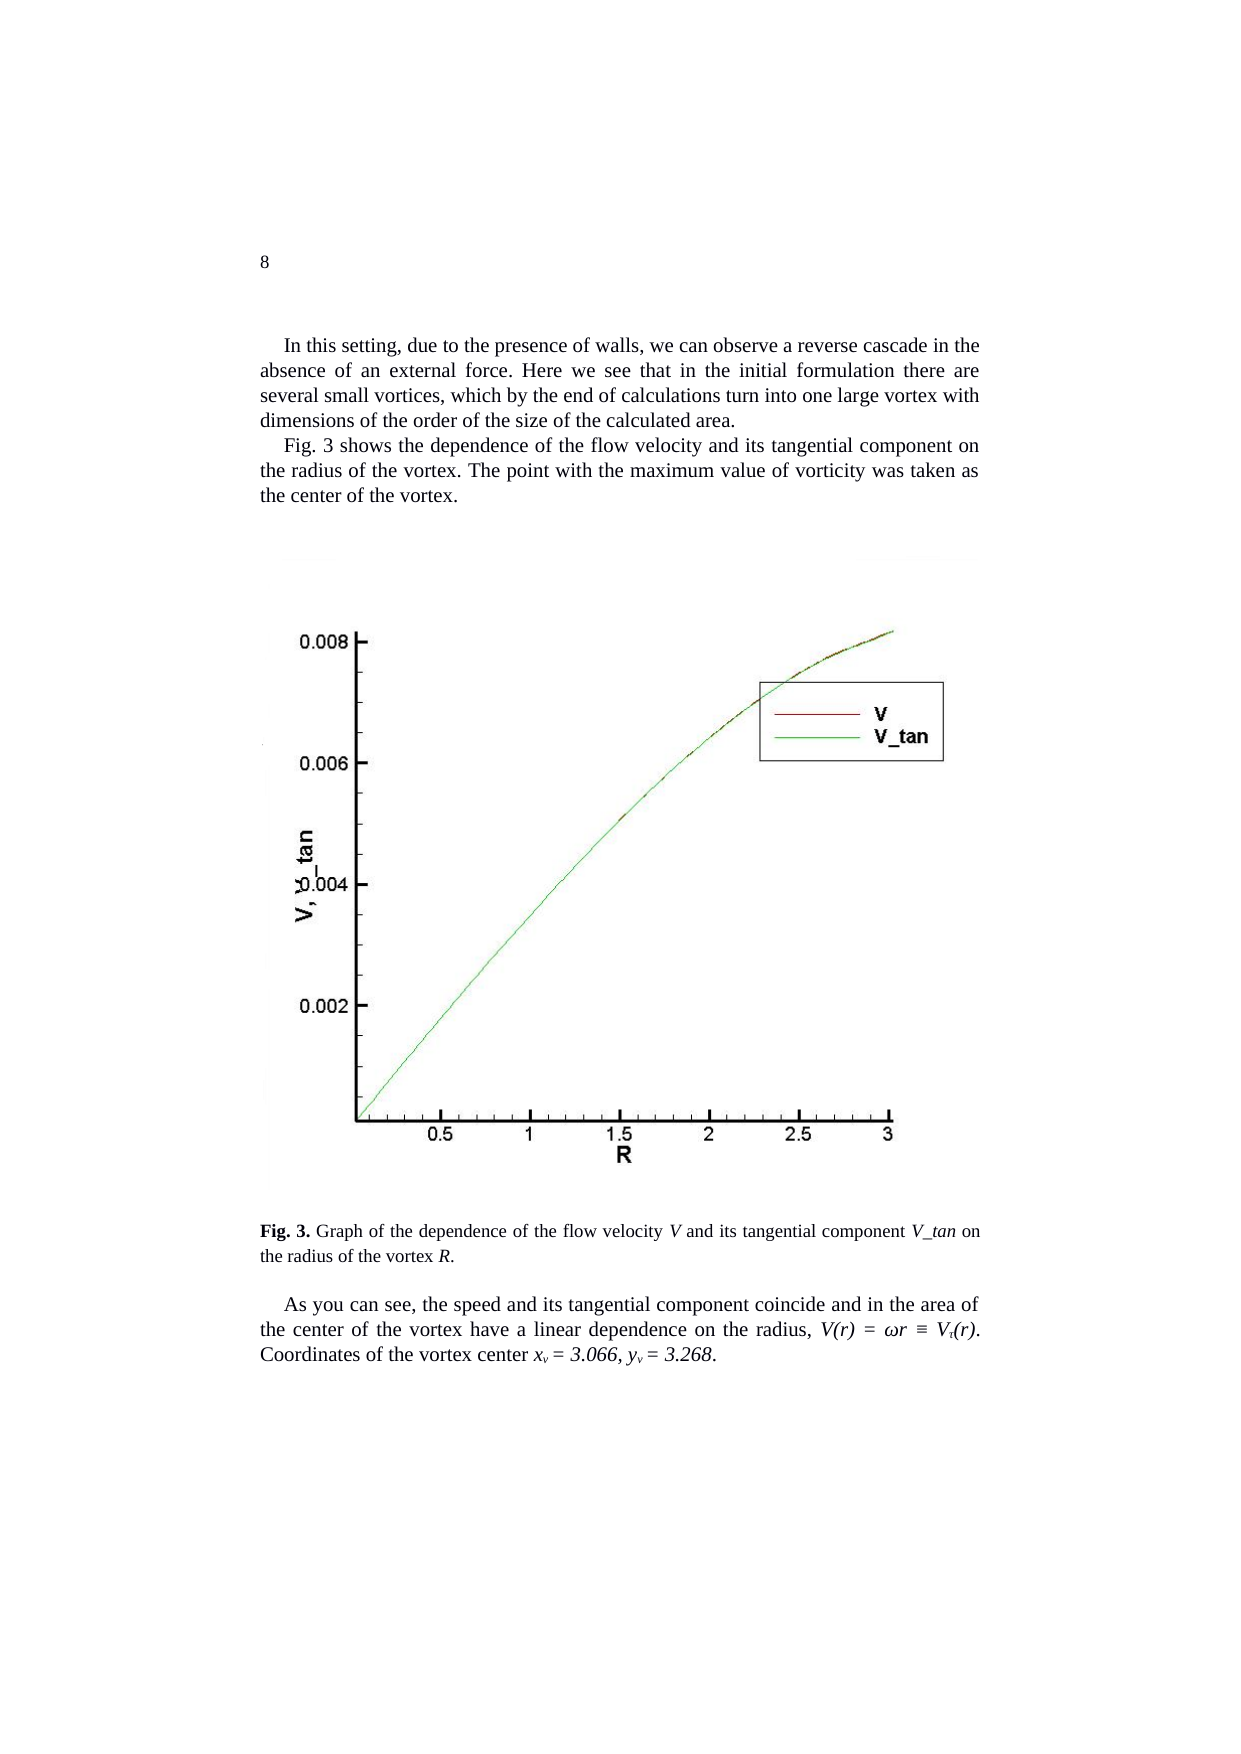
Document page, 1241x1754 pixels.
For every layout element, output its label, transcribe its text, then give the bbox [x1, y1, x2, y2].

text Fig. 3. Graph of the dependence of the flow velocity V and its tangential component V_tan on the radius of the vortex R. [260, 1216, 980, 1266]
text In this setting, due to the presence of walls, we can observe a reverse cascade in the absence of an external force. Here we see that in the initial formulation there are several small vortices, which by the end of calculations turn into one large vortex with dimensions of the order of the size of the calculated area. [260, 332, 980, 432]
text Fig. 3 shows the dependence of the flow velocity and its tangential component on the radius of the vortex. The point with the maximum value of vorticity was taken as the center of the vortex. [260, 432, 980, 507]
picture [262, 554, 978, 1190]
text As you can see, the speed and its tangential component coincide and in the area of the center of the vortex have a linear dependence on the radius, V(r) = ωr ≡ Vτ(r). Coordinates of the vortex center xv = 3.066, yv = 3.268. [260, 1291, 980, 1366]
